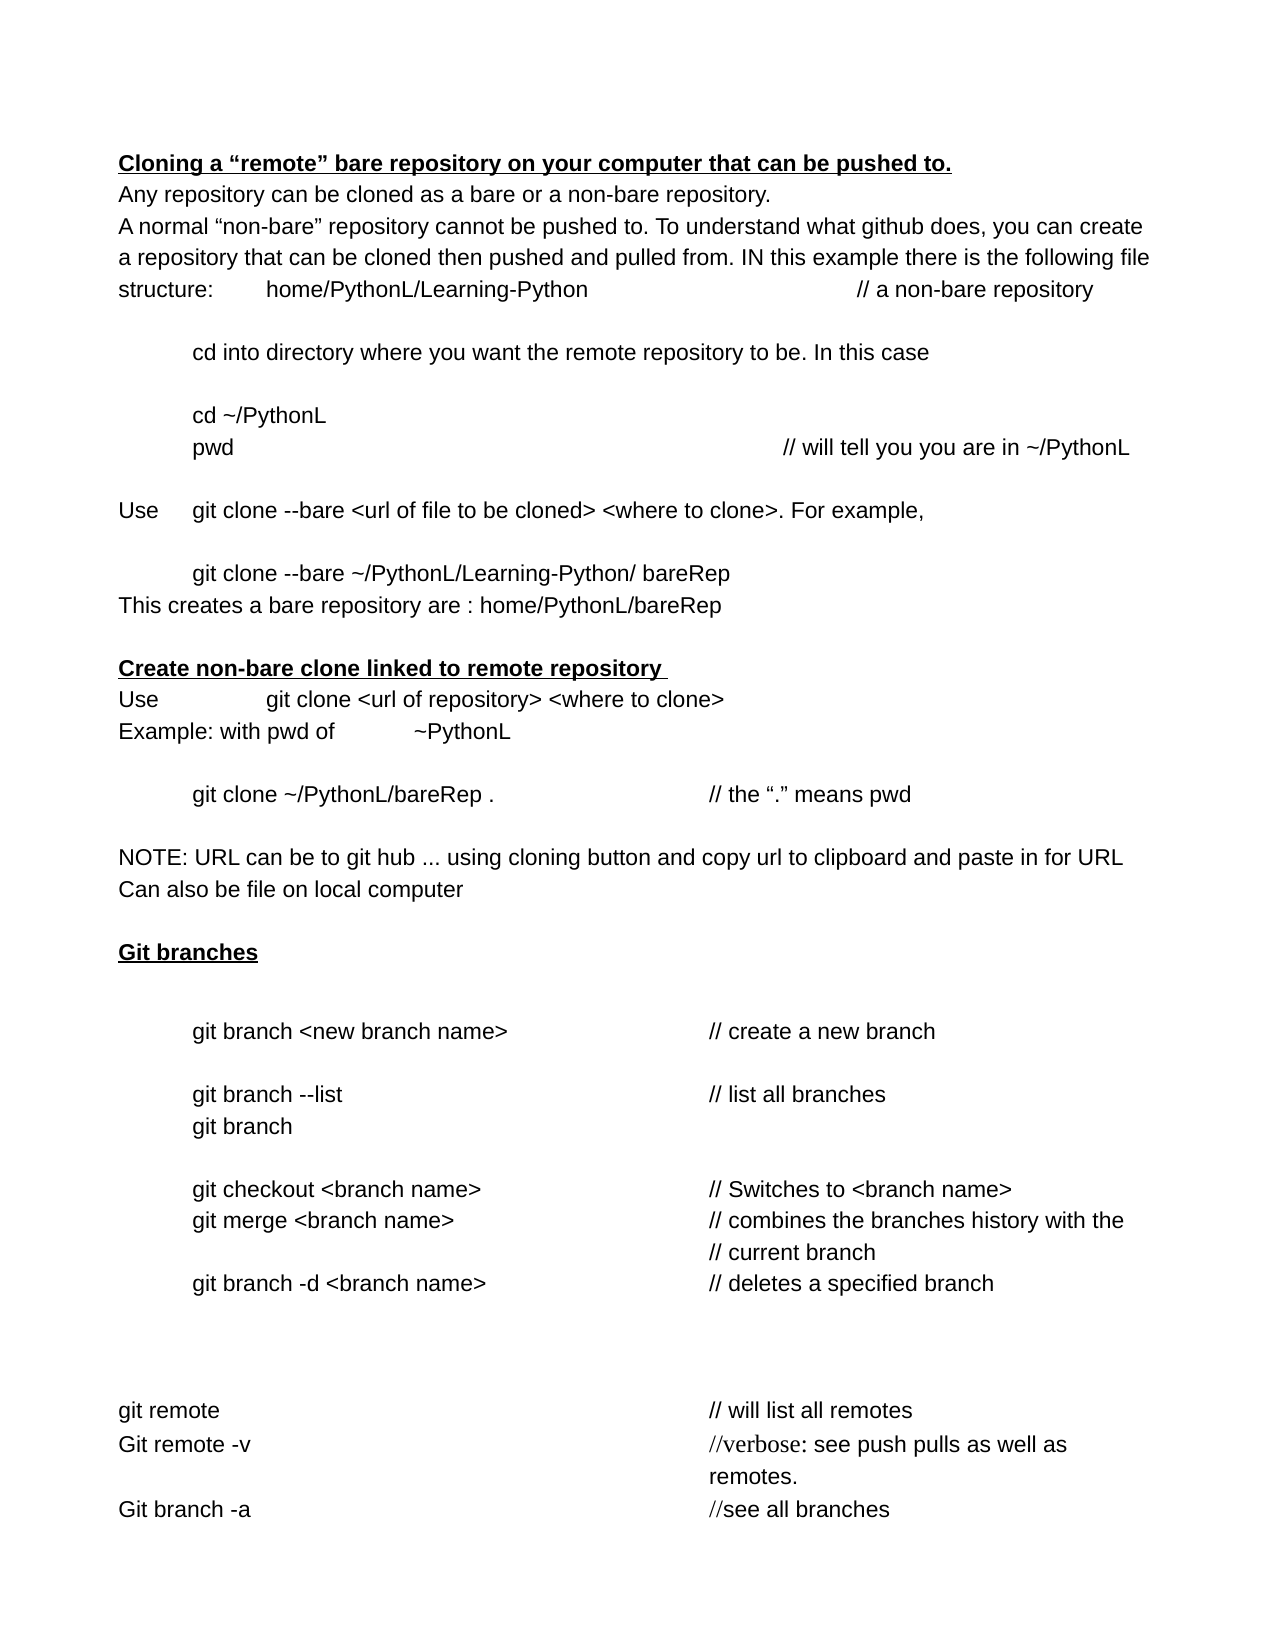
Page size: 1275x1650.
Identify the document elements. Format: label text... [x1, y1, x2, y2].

text Git remote -v //verbose: see push pulls as well as remotes. [118, 1429, 1157, 1489]
text Any repository can be cloned as a bare or a non-bare repository. [118, 181, 1157, 208]
text Use git clone <url of repository> <where to clone> [118, 686, 1157, 713]
text git branch <new branch name> // create a new branch [192, 1018, 1157, 1044]
text Create non-bare clone linked to remote repository [118, 655, 1157, 681]
text Git branches [118, 939, 1157, 965]
text git branch [192, 1113, 1157, 1139]
text This creates a bare repository are : home/PythonL/bareRep [118, 592, 1157, 618]
text Can also be file on local computer [118, 876, 1157, 902]
text Cloning a “remote” bare repository on your computer that can be pushed to. [118, 150, 1157, 176]
text git branch -d <branch name> // deletes a specified branch [192, 1270, 1157, 1297]
text git remote // will list all remotes [118, 1397, 1157, 1423]
text cd into directory where you want the remote repository to be. In this case [118, 339, 1157, 365]
text cd ~/PythonL [118, 402, 1157, 428]
text git clone --bare ~/PythonL/Learning-Python/ bareRep [118, 560, 1157, 586]
text git clone ~/PythonL/bareRep . // the “.” means pwd [118, 781, 1157, 807]
text A normal “non-bare” repository cannot be pushed to. To understand what github does, you can create a repository that can be cloned then pushed and pulled from. IN this example there is the following file structure: home/PythonL/Learning-Python // a non-bare repository [118, 213, 1157, 302]
text NOTE: URL can be to git hub ... using cloning button and copy url to clipboard and paste in for URL [118, 844, 1157, 870]
text git merge <branch name> // combines the branches history with the // current branch [192, 1207, 1157, 1265]
text pwd // will tell you you are in ~/PythonL [118, 434, 1157, 460]
text git checkout <branch name> // Switches to <branch name> [192, 1176, 1157, 1202]
text Example: with pwd of ~PythonL [118, 718, 1157, 744]
text git branch --list // list all branches [192, 1081, 1157, 1107]
text Use git clone --bare <url of file to be cloned> <where to clone>. For example, [118, 497, 1157, 523]
text Git branch -a //see all branches [118, 1494, 1157, 1523]
